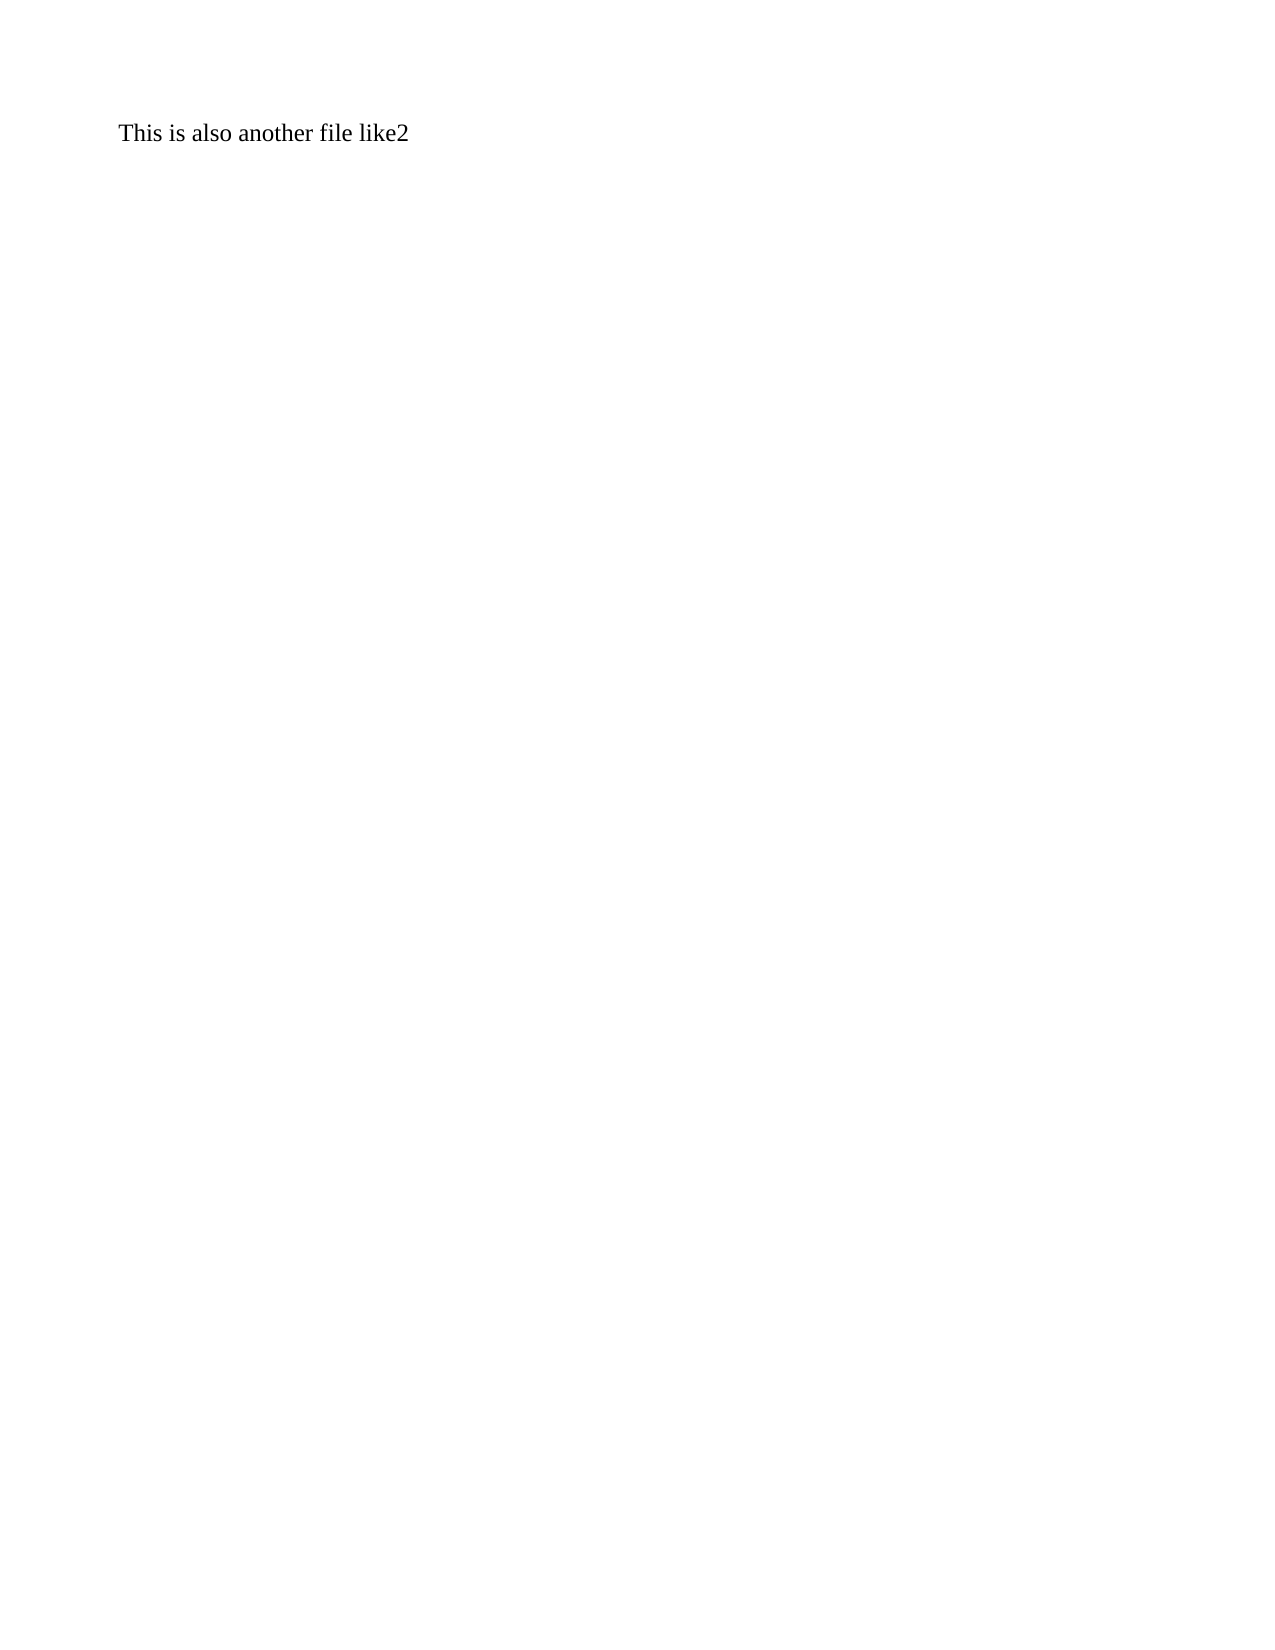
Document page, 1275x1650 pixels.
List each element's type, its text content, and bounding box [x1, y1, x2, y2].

text This is also another file like2 [118, 118, 1157, 147]
